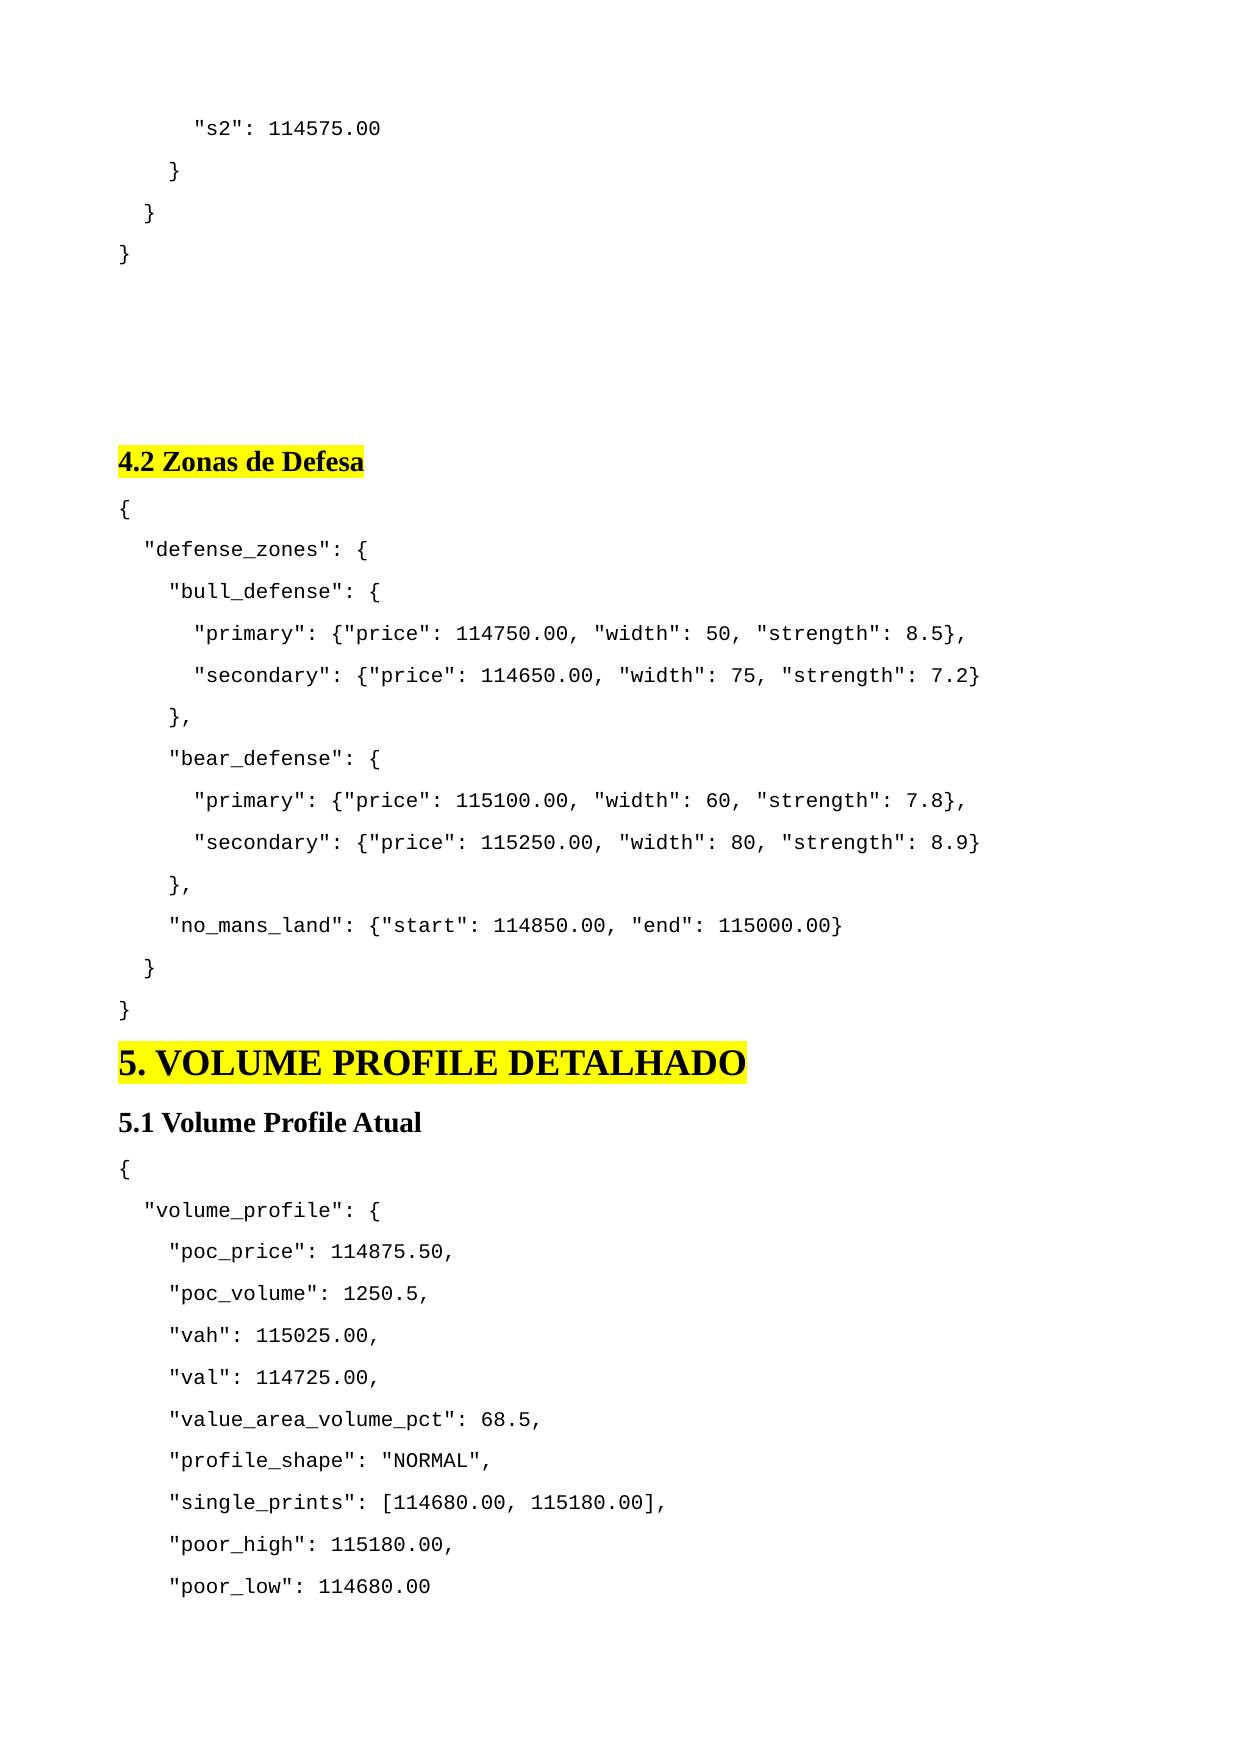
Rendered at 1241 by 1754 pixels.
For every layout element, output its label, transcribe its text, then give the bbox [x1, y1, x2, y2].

text } [118, 160, 1122, 183]
subtitle 5.1 Volume Profile Atual [118, 1105, 1122, 1138]
text "bull_defense": { [118, 581, 1122, 605]
text }, [118, 707, 1122, 730]
text "poc_volume": 1250.5, [118, 1283, 1122, 1307]
text }, [118, 874, 1122, 897]
text "poor_low": 114680.00 [118, 1576, 1122, 1599]
text "val": 114725.00, [118, 1367, 1122, 1391]
text } [118, 957, 1122, 981]
text "secondary": {"price": 114650.00, "width": 75, "strength": 7.2} [118, 665, 1122, 688]
text { [118, 498, 1122, 521]
text "volume_profile": { [118, 1200, 1122, 1223]
text "poc_price": 114875.50, [118, 1242, 1122, 1265]
text "poor_high": 115180.00, [118, 1534, 1122, 1558]
text "secondary": {"price": 115250.00, "width": 80, "strength": 8.9} [118, 832, 1122, 856]
text "primary": {"price": 115100.00, "width": 60, "strength": 7.8}, [118, 790, 1122, 814]
text "s2": 114575.00 [118, 118, 1122, 142]
text } [118, 202, 1122, 225]
subtitle 4.2 Zonas de Defesa [118, 444, 1122, 478]
text "value_area_volume_pct": 68.5, [118, 1409, 1122, 1432]
subtitle 5. VOLUME PROFILE DETALHADO [118, 1041, 1122, 1084]
text } [118, 243, 1122, 267]
text "single_prints": [114680.00, 115180.00], [118, 1492, 1122, 1516]
text "primary": {"price": 114750.00, "width": 50, "strength": 8.5}, [118, 623, 1122, 647]
text "bear_defense": { [118, 748, 1122, 772]
text "vah": 115025.00, [118, 1325, 1122, 1349]
text } [118, 999, 1122, 1023]
text "no_mans_land": {"start": 114850.00, "end": 115000.00} [118, 915, 1122, 939]
text "profile_shape": "NORMAL", [118, 1450, 1122, 1474]
text "defense_zones": { [118, 539, 1122, 563]
text { [118, 1158, 1122, 1182]
